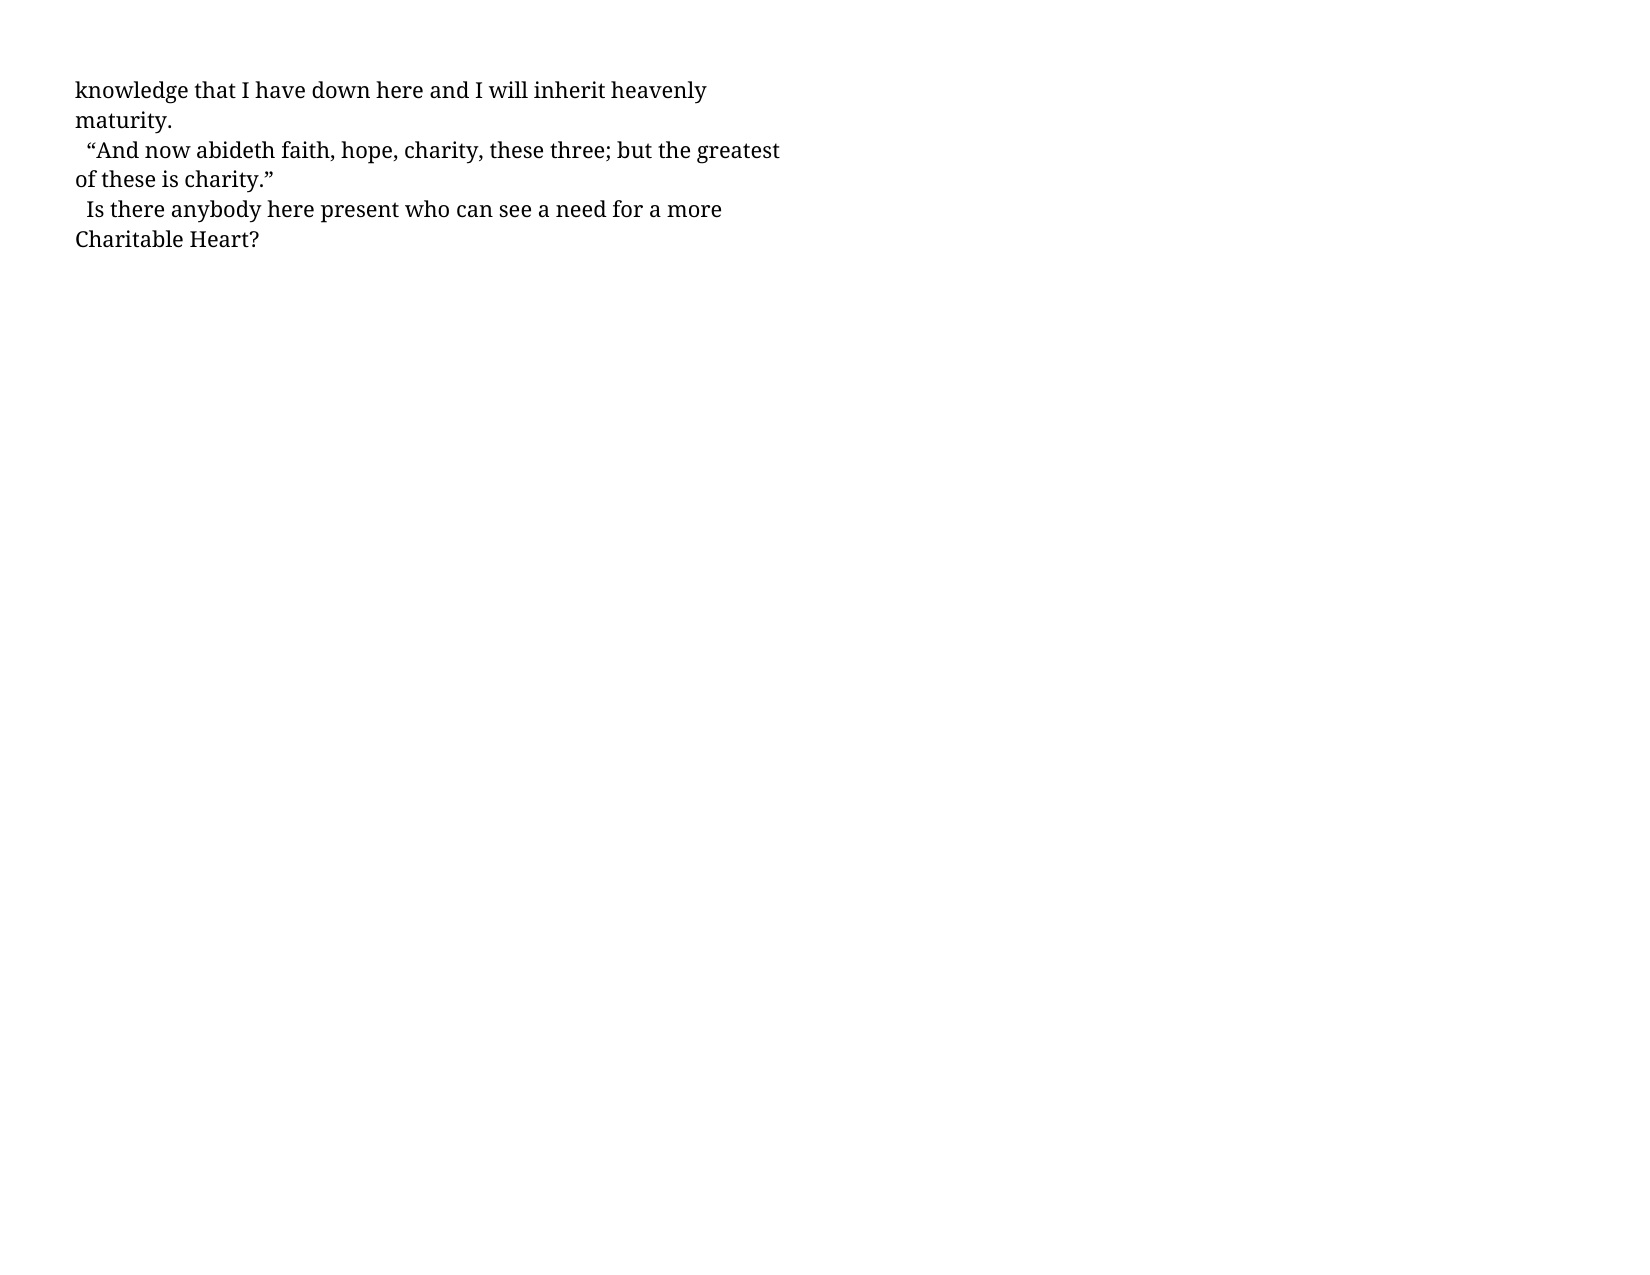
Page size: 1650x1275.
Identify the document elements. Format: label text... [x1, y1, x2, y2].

text “And now abideth faith, hope, charity, these three; but the greatest of these is charity.” [75, 134, 787, 194]
text knowledge that I have down here and I will inherit heavenly maturity. [75, 75, 787, 134]
text Is there anybody here present who can see a need for a more Charitable Heart? [75, 194, 787, 254]
